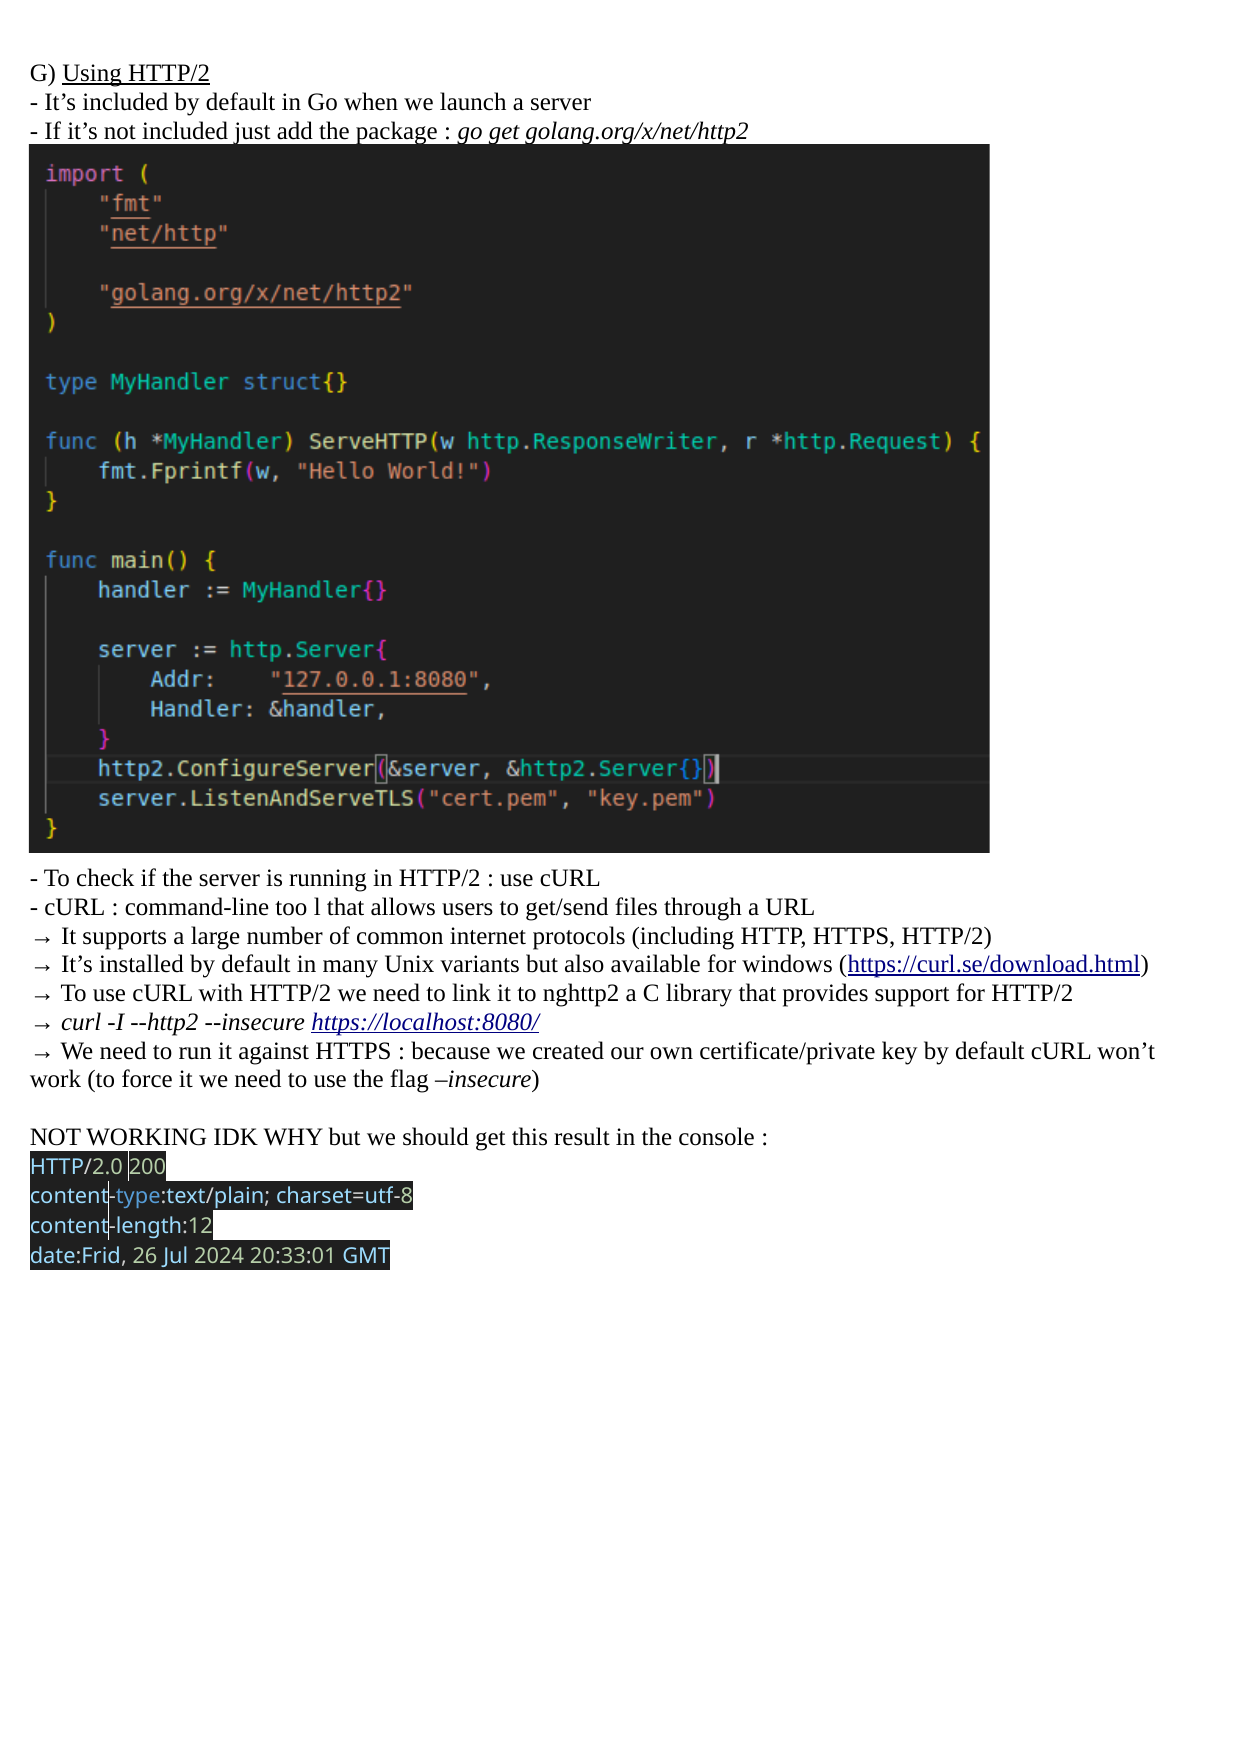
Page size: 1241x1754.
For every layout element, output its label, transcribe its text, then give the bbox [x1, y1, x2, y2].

text content-length:12 [29, 1210, 1211, 1240]
text - cURL : command-line too l that allows users to get/send files through a URL [29, 892, 1211, 921]
text → We need to run it against HTTPS : because we created our own certificate/private key by default cURL won’t work (to force it we need to use the flag –insecure) [29, 1036, 1211, 1093]
text → It’s installed by default in many Unix variants but also available for windows (https://curl.se/download.html) [29, 949, 1211, 978]
text content-type:text/plain; charset=utf-8 [29, 1181, 1211, 1210]
text HTTP/2.0 200 [29, 1151, 1211, 1181]
text date:Frid, 26 Jul 2024 20:33:01 GMT [29, 1240, 1211, 1270]
text → It supports a large number of common internet protocols (including HTTP, HTTPS, HTTP/2) [29, 921, 1211, 949]
text NOT WORKING IDK WHY but we should get this result in the console : [29, 1122, 1211, 1151]
picture [28, 144, 990, 853]
text G) Using HTTP/2 [29, 58, 1211, 87]
text - It’s included by default in Go when we launch a server [29, 87, 1211, 116]
text → To use cURL with HTTP/2 we need to link it to nghttp2 a C library that provides support for HTTP/2 [29, 978, 1211, 1007]
text - To check if the server is running in HTTP/2 : use cURL [29, 863, 1211, 892]
text → curl -I --http2 --insecure https://localhost:8080/ [29, 1007, 1211, 1036]
text - If it’s not included just add the package : go get golang.org/x/net/http2 [29, 116, 1211, 144]
